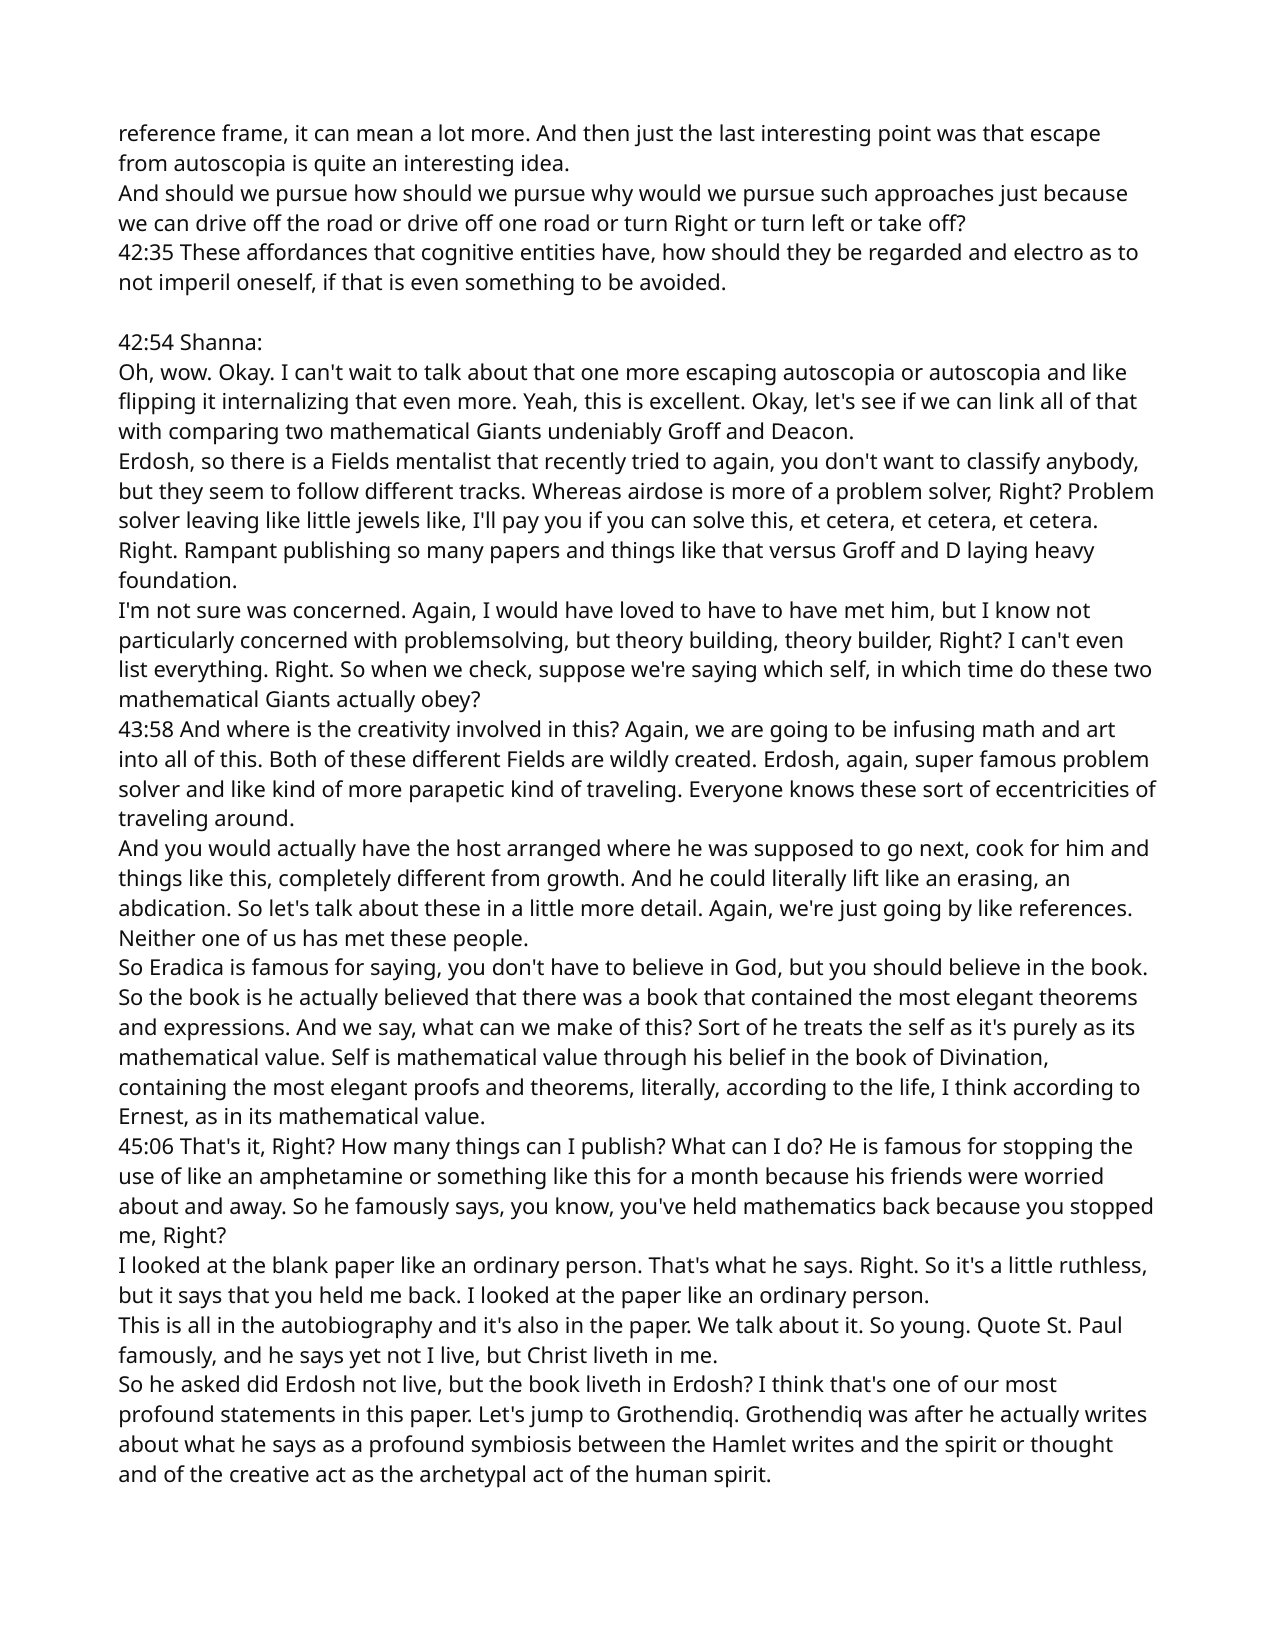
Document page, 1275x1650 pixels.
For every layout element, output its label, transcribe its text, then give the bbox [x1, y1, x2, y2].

text And should we pursue how should we pursue why would we pursue such approaches just because we can drive off the road or drive off one road or turn Right or turn left or take off? [118, 178, 1157, 237]
text So Eradica is famous for saying, you don't have to believe in God, but you should believe in the book. So the book is he actually believed that there was a book that contained the most elegant theorems and expressions. And we say, what can we make of this? Sort of he treats the self as it's purely as its mathematical value. Self is mathematical value through his belief in the book of Divination, containing the most elegant proofs and theorems, literally, according to the life, I think according to Ernest, as in its mathematical value. [118, 952, 1157, 1131]
text reference frame, it can mean a lot more. And then just the last interesting point was that escape from autoscopia is quite an interesting idea. [118, 118, 1157, 178]
text Erdosh, so there is a Fields mentalist that recently tried to again, you don't want to classify anybody, but they seem to follow different tracks. Whereas airdose is more of a problem solver, Right? Problem solver leaving like little jewels like, I'll pay you if you can solve this, et cetera, et cetera, et cetera. Right. Rampant publishing so many papers and things like that versus Groff and D laying heavy foundation. [118, 446, 1157, 595]
text 45:06 That's it, Right? How many things can I publish? What can I do? He is famous for stopping the use of like an amphetamine or something like this for a month because his friends were worried about and away. So he famously says, you know, you've held mathematics back because you stopped me, Right? [118, 1131, 1157, 1250]
text 42:54 Shanna: [118, 327, 1157, 356]
text This is all in the autobiography and it's also in the paper. We talk about it. So young. Quote St. Paul famously, and he says yet not I live, but Christ liveth in me. [118, 1310, 1157, 1369]
text I looked at the blank paper like an ordinary person. That's what he says. Right. So it's a little ruthless, but it says that you held me back. I looked at the paper like an ordinary person. [118, 1250, 1157, 1310]
text Oh, wow. Okay. I can't wait to talk about that one more escaping autoscopia or autoscopia and like flipping it internalizing that even more. Yeah, this is excellent. Okay, let's see if we can link all of that with comparing two mathematical Giants undeniably Groff and Deacon. [118, 356, 1157, 446]
text And you would actually have the host arranged where he was supposed to go next, cook for him and things like this, completely different from growth. And he could literally lift like an erasing, an abdication. So let's talk about these in a little more detail. Again, we're just going by like references. Neither one of us has met these people. [118, 833, 1157, 952]
text I'm not sure was concerned. Again, I would have loved to have to have met him, but I know not particularly concerned with problemsolving, but theory building, theory builder, Right? I can't even list everything. Right. So when we check, suppose we're saying which self, in which time do these two mathematical Giants actually obey? [118, 595, 1157, 714]
text So he asked did Erdosh not live, but the book liveth in Erdosh? I think that's one of our most profound statements in this paper. Let's jump to Grothendiq. Grothendiq was after he actually writes about what he says as a profound symbiosis between the Hamlet writes and the spirit or thought and of the creative act as the archetypal act of the human spirit. [118, 1369, 1157, 1488]
text 43:58 And where is the creativity involved in this? Again, we are going to be infusing math and art into all of this. Both of these different Fields are wildly created. Erdosh, again, super famous problem solver and like kind of more parapetic kind of traveling. Everyone knows these sort of eccentricities of traveling around. [118, 714, 1157, 833]
text 42:35 These affordances that cognitive entities have, how should they be regarded and electro as to not imperil oneself, if that is even something to be avoided. [118, 237, 1157, 297]
